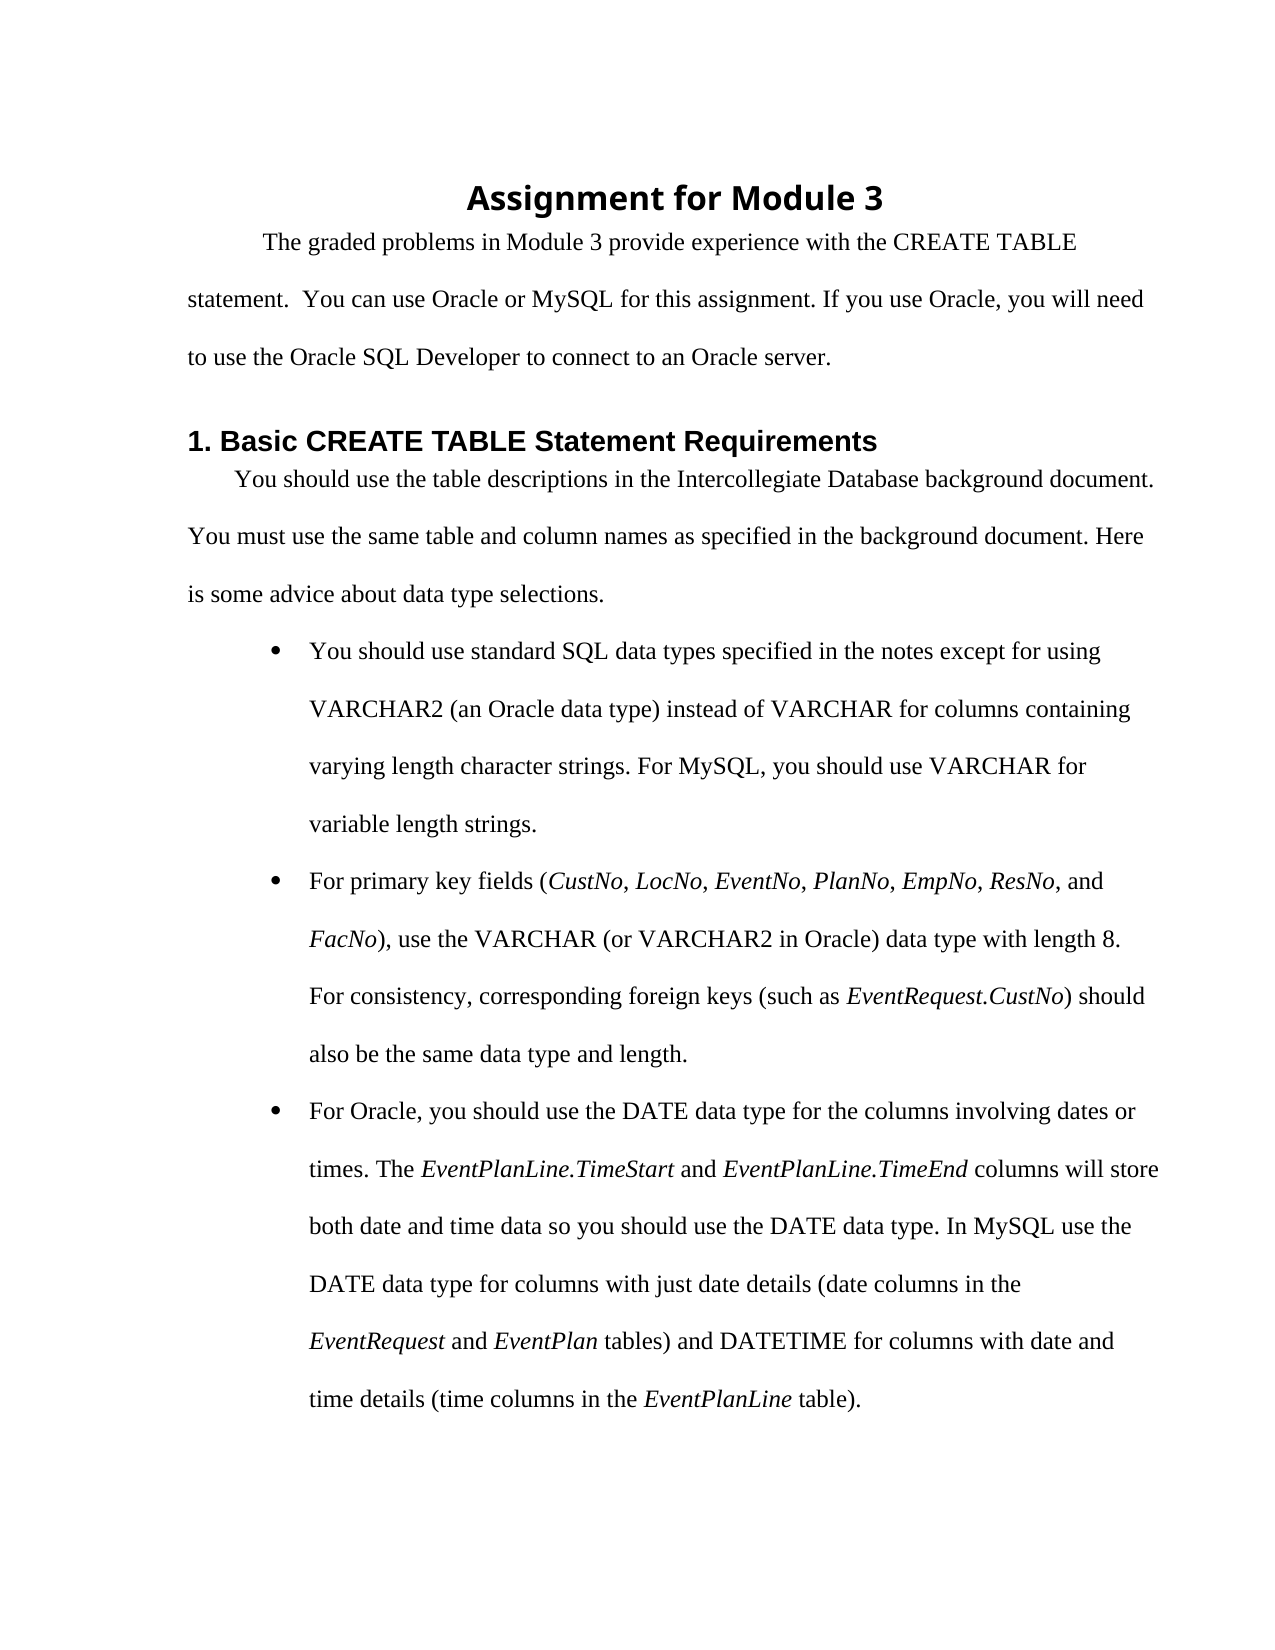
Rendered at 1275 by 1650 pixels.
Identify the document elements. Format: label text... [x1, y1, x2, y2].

list For Oracle, you should use the DATE data type for the columns involving dates or times. The EventPlanLine.TimeStart and EventPlanLine.TimeEnd columns will store both date and time data so you should use the DATE data type. In MySQL use the DATE data type for columns with just date details (date columns in the EventRequest and EventPlan tables) and DATETIME for columns with date and time details (time columns in the EventPlanLine table). [271, 1096, 1162, 1413]
text The graded problems in Module 3 provide experience with the CREATE TABLE statement. You can use Oracle or MySQL for this assignment. If you use Oracle, you will need to use the Oracle SQL Developer to connect to an Oracle server. [187, 227, 1162, 370]
text You should use the table descriptions in the Intercollegiate Database background document. You must use the same table and column names as specified in the background document. Here is some advice about data type selections. [187, 464, 1162, 608]
list For primary key fields (CustNo, LocNo, EventNo, PlanNo, EmpNo, ResNo, and FacNo), use the VARCHAR (or VARCHAR2 in Oracle) data type with length 8. For consistency, corresponding foreign keys (such as EventRequest.CustNo) should also be the same data type and length. [271, 866, 1162, 1068]
subtitle Assignment for Module 3 [187, 175, 1162, 220]
list You should use standard SQL data types specified in the notes except for using VARCHAR2 (an Oracle data type) instead of VARCHAR for columns containing varying length character strings. For MySQL, you should use VARCHAR for variable length strings. [271, 636, 1162, 838]
subtitle 1. Basic CREATE TABLE Statement Requirements [187, 424, 1162, 458]
